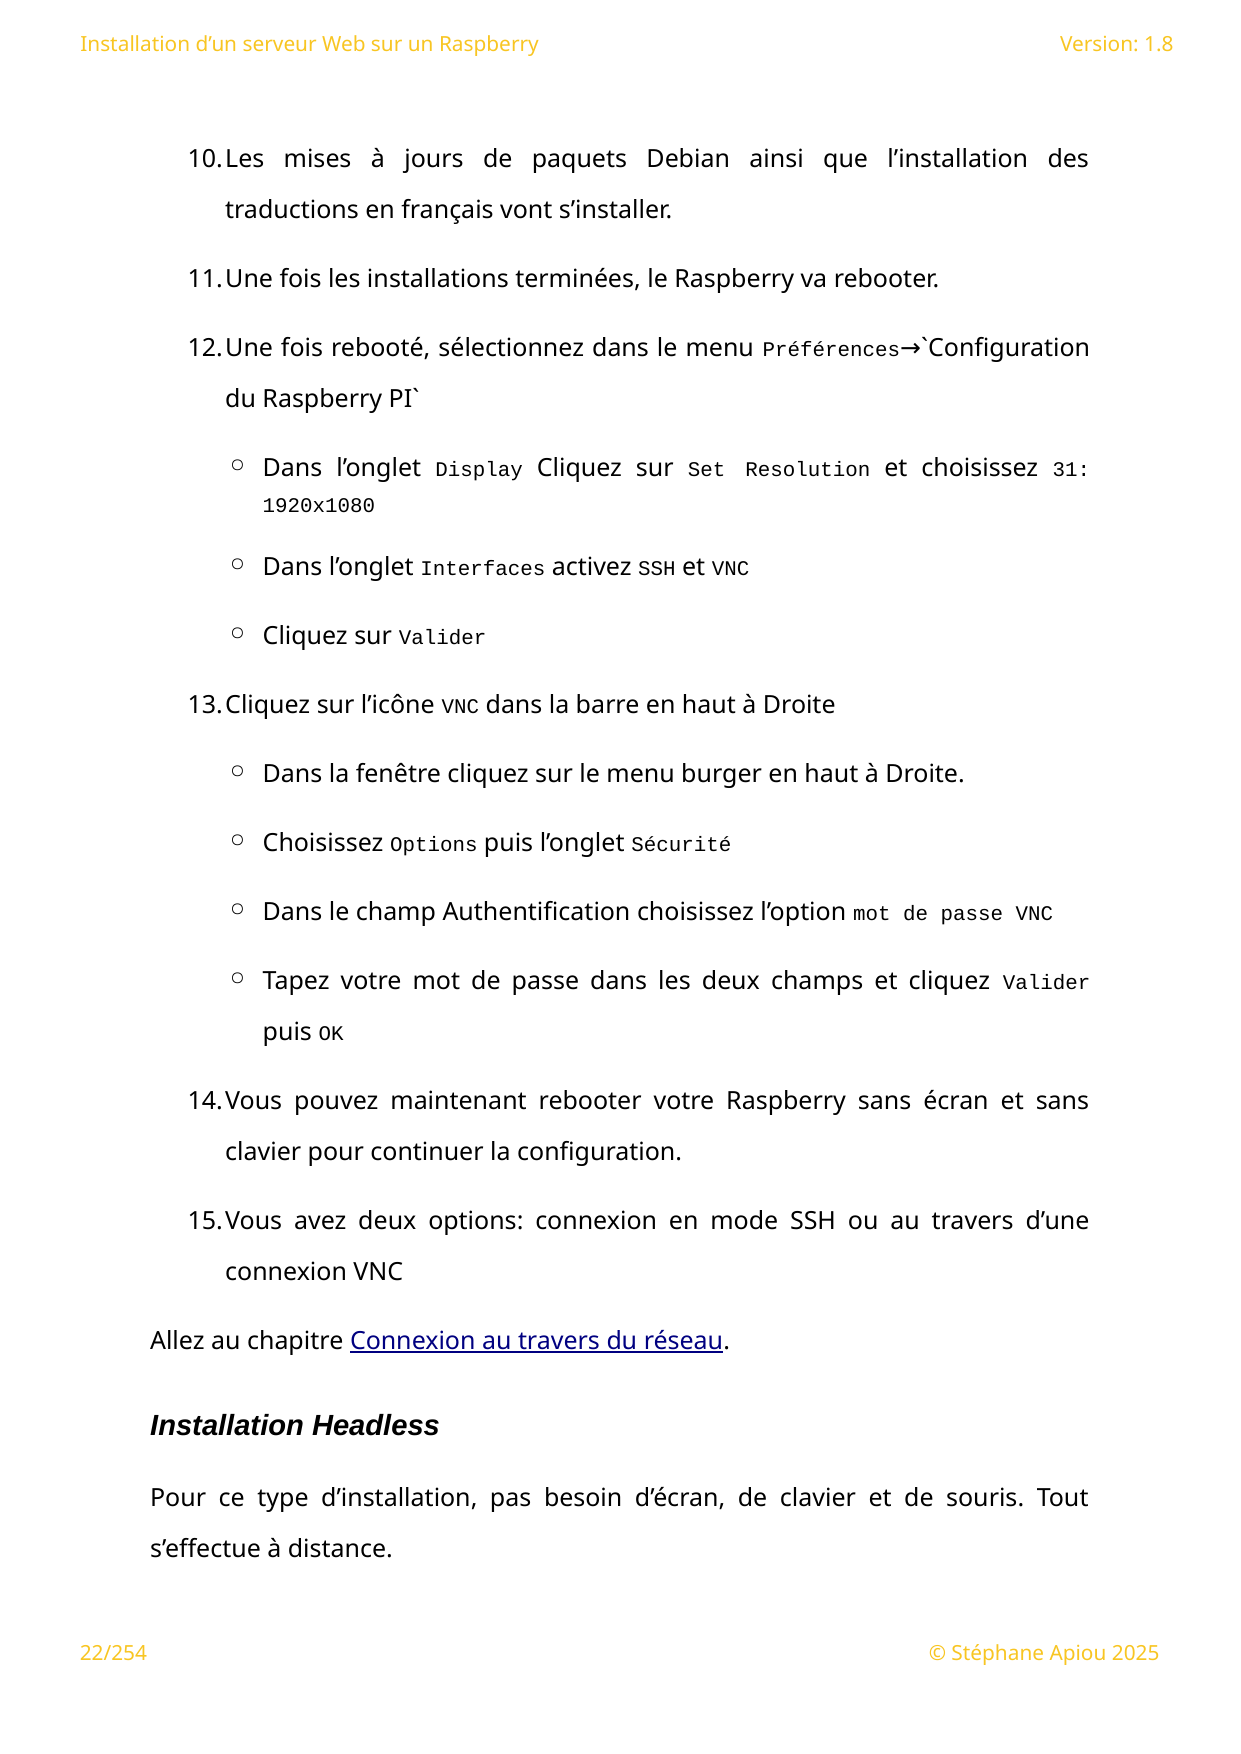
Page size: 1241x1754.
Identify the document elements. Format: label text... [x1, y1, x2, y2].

list Cliquez sur l’icône VNC dans la barre en haut à Droite [187, 687, 1090, 721]
list Dans le champ Authentification choisissez l’option mot de passe VNC [225, 894, 1090, 928]
list Dans l’onglet Display Cliquez sur Set Resolution et choisissez 31: 1920x1080 [225, 450, 1090, 519]
text Pour ce type d’installation, pas besoin d’écran, de clavier et de souris. Tout s’effectue à distance. [150, 1479, 1090, 1564]
list Dans l’onglet Interfaces activez SSH et VNC [225, 549, 1090, 583]
list Vous avez deux options: connexion en mode SSH ou au travers d’une connexion VNC [187, 1203, 1090, 1288]
list Les mises à jours de paquets Debian ainsi que l’installation des traductions en français vont s’installer. [187, 141, 1090, 226]
list Dans la fenêtre cliquez sur le menu burger en haut à Droite. [225, 756, 1090, 790]
list Une fois les installations terminées, le Raspberry va rebooter. [187, 261, 1090, 295]
subtitle Installation Headless [150, 1408, 1090, 1441]
list Vous pouvez maintenant rebooter votre Raspberry sans écran et sans clavier pour continuer la configuration. [187, 1083, 1090, 1168]
text Allez au chapitre Connexion au travers du réseau. [150, 1323, 1090, 1357]
list Tapez votre mot de passe dans les deux champs et cliquez Valider puis OK [225, 963, 1090, 1048]
list Choisissez Options puis l’onglet Sécurité [225, 825, 1090, 859]
list Une fois rebooté, sélectionnez dans le menu Préférences→`Configuration du Raspberry PI` [187, 330, 1090, 415]
list Cliquez sur Valider [225, 618, 1090, 652]
